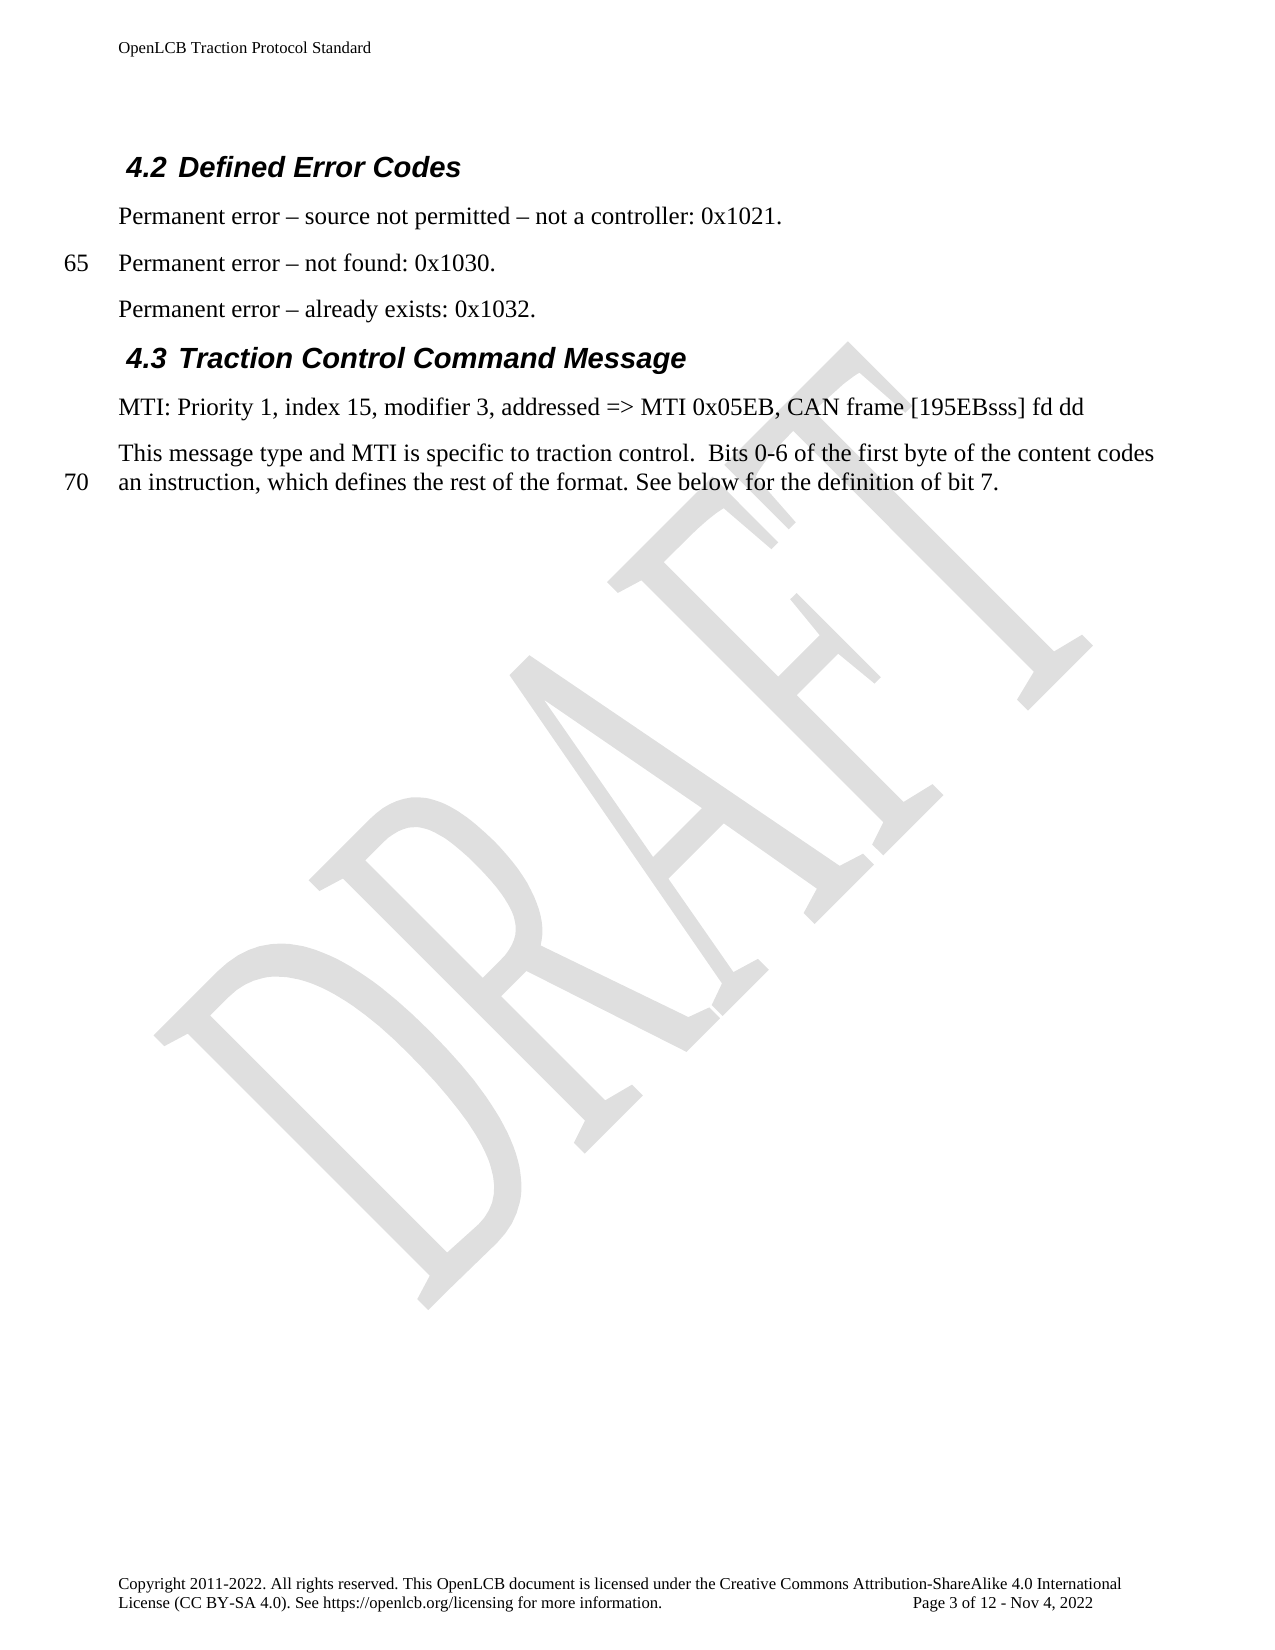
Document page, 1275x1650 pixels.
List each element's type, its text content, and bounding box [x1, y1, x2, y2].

text This message type and MTI is specific to traction control. Bits 0-6 of the first byte of the content codes an instruction, which defines the rest of the format. See below for the definition of bit 7. [118, 438, 754, 496]
text Permanent error – not found: 0x1030. [118, 248, 1157, 276]
text This message type and MTI is specific to traction control. Bits 0-6 of the first byte of the content codes an instruction, which defines the rest of the format. See below for the definition of bit 7. [842, 438, 1157, 496]
text Permanent error – already exists: 0x1032. [118, 294, 1157, 323]
subtitle Traction Control Command Message [118, 341, 847, 374]
subtitle Defined Error Codes [118, 150, 1157, 183]
text MTI: Priority 1, index 15, modifier 3, addressed => MTI 0x05EB, CAN frame [195EBsss] fd dd [817, 392, 1157, 421]
text Permanent error – source not permitted – not a controller: 0x1021. [118, 201, 1157, 230]
text MTI: Priority 1, index 15, modifier 3, addressed => MTI 0x05EB, CAN frame [195EBsss] fd dd [118, 392, 796, 421]
subtitle [849, 341, 1157, 374]
text This message type and MTI is specific to traction control. Bits 0-6 of the first byte of the content codes an instruction, which defines the rest of the format. See below for the definition of bit 7. [757, 438, 857, 496]
